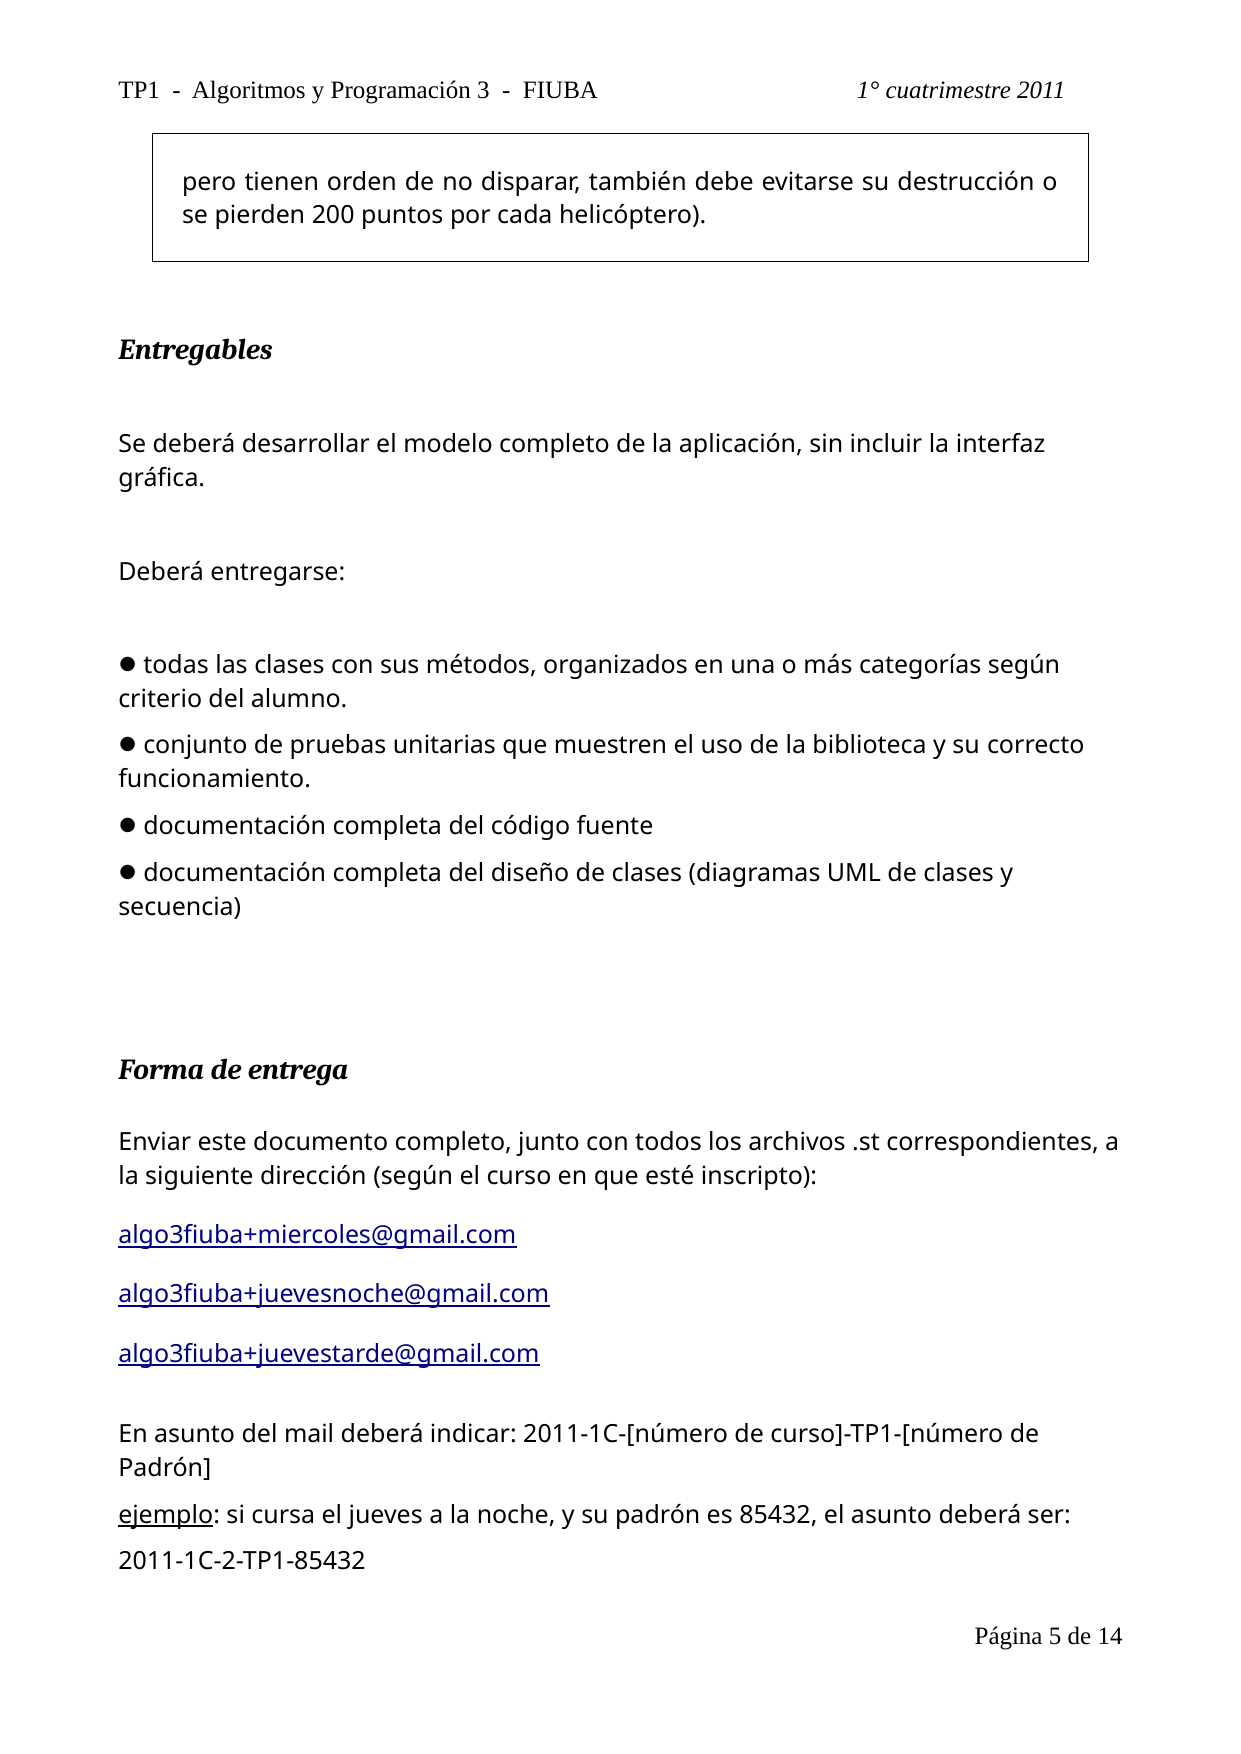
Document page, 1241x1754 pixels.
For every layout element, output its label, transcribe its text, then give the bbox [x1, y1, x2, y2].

list todas las clases con sus métodos, organizados en una o más categorías según criterio del alumno. [118, 646, 1122, 714]
list documentación completa del código fuente [118, 808, 1122, 842]
text Se deberá desarrollar el modelo completo de la aplicación, sin incluir la interfaz gráfica. [118, 426, 1122, 494]
text Entregables [118, 333, 1122, 367]
text Enviar este documento completo, junto con todos los archivos .st correspondientes, a la siguiente dirección (según el curso en que esté inscripto): [118, 1124, 1122, 1192]
text algo3fiuba+juevesnoche@gmail.com [118, 1276, 1122, 1310]
text 2011-1C-2-TP1-85432 [118, 1543, 1122, 1577]
table_header pero tienen orden de no disparar, también debe evitarse su destrucción o se pierden 200 puntos por cada helicóptero). [153, 134, 1088, 261]
list documentación completa del diseño de clases (diagramas UML de clases y secuencia) [118, 854, 1122, 922]
text Forma de entrega [118, 1053, 1122, 1086]
text Deberá entregarse: [118, 553, 1122, 587]
text ejemplo: si cursa el jueves a la noche, y su padrón es 85432, el asunto deberá ser: [118, 1496, 1122, 1531]
list conjunto de pruebas unitarias que muestren el uso de la biblioteca y su correcto funcionamiento. [118, 727, 1122, 795]
text algo3fiuba+miercoles@gmail.com [118, 1217, 1122, 1251]
text algo3fiuba+juevestarde@gmail.com [118, 1335, 1122, 1369]
text En asunto del mail deberá indicar: 2011-1C-[número de curso]-TP1-[número de Padrón] [118, 1416, 1122, 1484]
